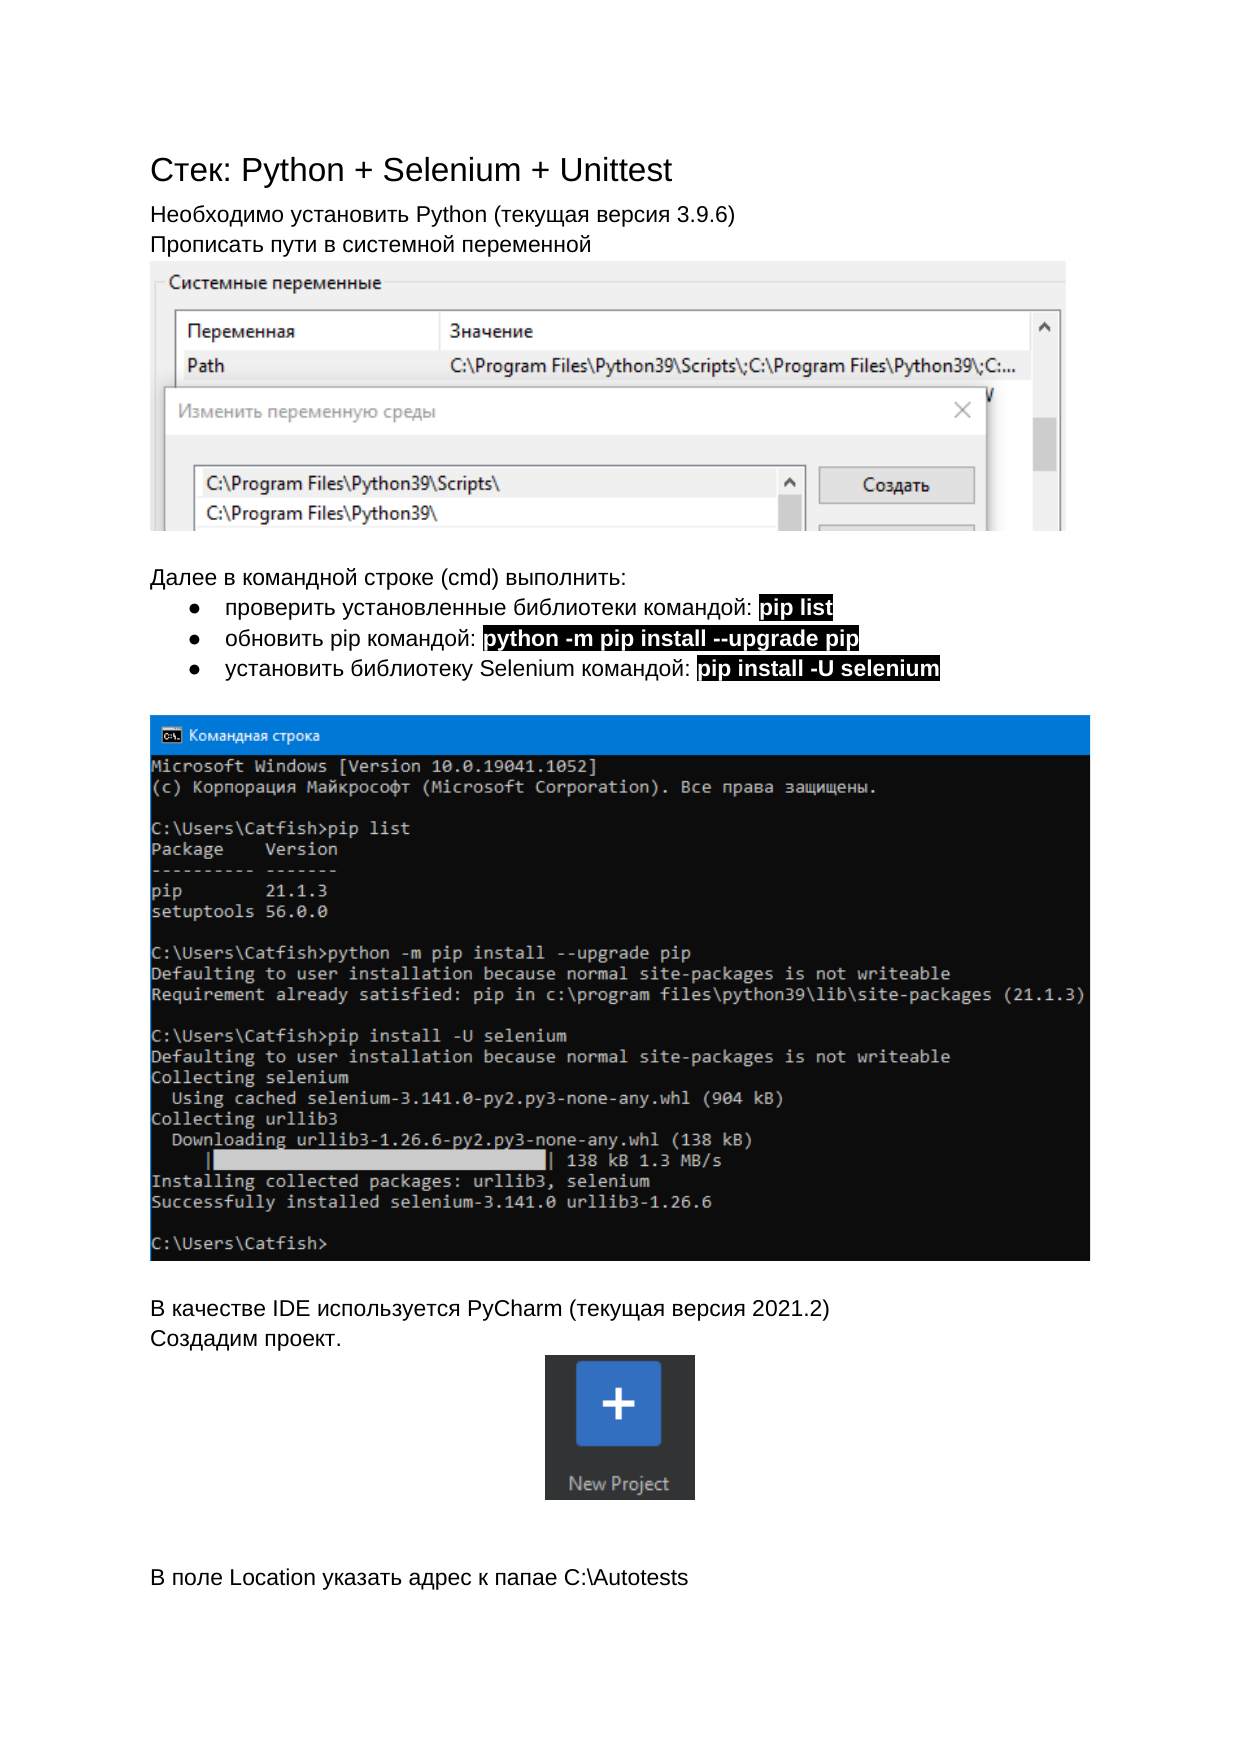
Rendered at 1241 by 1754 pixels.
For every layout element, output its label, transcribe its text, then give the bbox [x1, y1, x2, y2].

picture [150, 261, 1066, 531]
list проверить установленные библиотеки командой: pip list [187, 594, 1090, 621]
text В качестве IDE используется PyCharm (текущая версия 2021.2) [150, 1295, 1090, 1321]
text Далее в командной строке (cmd) выполнить: [150, 564, 1090, 591]
list обновить pip командой: python -m pip install --upgrade pip [187, 624, 1090, 651]
picture [545, 1355, 695, 1500]
text Необходимо установить Python (текущая версия 3.9.6) [150, 201, 1090, 227]
list установить библиотеку Selenium командой: pip install -U selenium [187, 655, 1090, 681]
text Создадим проект. [150, 1325, 1090, 1352]
picture [150, 715, 1091, 1261]
subtitle Стек: Python + Selenium + Unittest [150, 150, 1090, 188]
text Прописать пути в системной переменной [150, 231, 1090, 257]
text В поле Location указать адрес к папае C:\Autotests [150, 1563, 1090, 1590]
